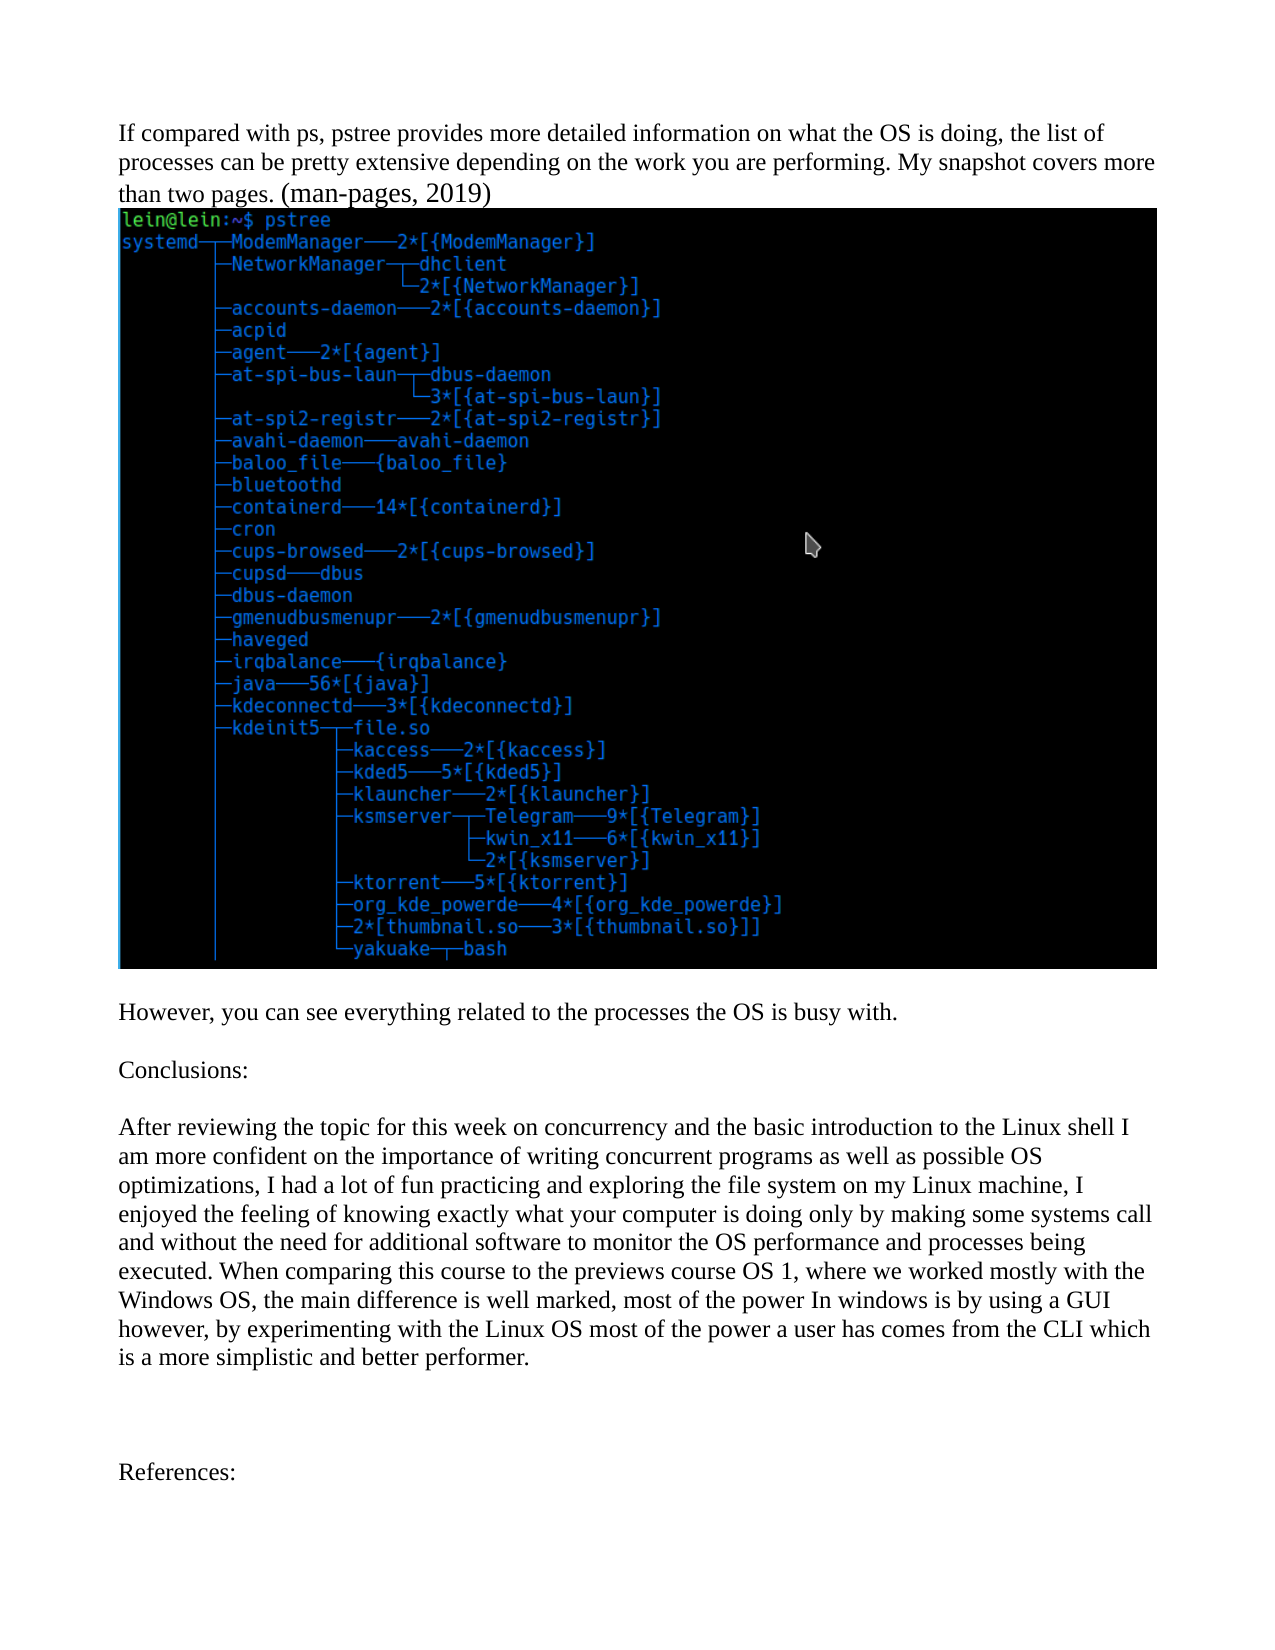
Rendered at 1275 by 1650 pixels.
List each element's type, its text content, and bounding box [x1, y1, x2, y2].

picture [118, 208, 1157, 969]
text If compared with ps, pstree provides more detailed information on what the OS is doing, the list of processes can be pretty extensive depending on the work you are performing. My snapshot covers more than two pages. (man-pages, 2019) [118, 118, 1157, 208]
text Conclusions: [118, 1055, 1157, 1084]
text After reviewing the topic for this week on concurrency and the basic introduction to the Linux shell I am more confident on the importance of writing concurrent programs as well as possible OS optimizations, I had a lot of fun practicing and exploring the file system on my Linux machine, I enjoyed the feeling of knowing exactly what your computer is doing only by making some systems call and without the need for additional software to monitor the OS performance and processes being executed. When comparing this course to the previews course OS 1, where we worked mostly with the Windows OS, the main difference is well marked, most of the power In windows is by using a GUI however, by experimenting with the Linux OS most of the power a user has comes from the CLI which is a more simplistic and better performer. [118, 1112, 1157, 1371]
text References: [118, 1457, 1157, 1486]
text However, you can see everything related to the processes the OS is busy with. [118, 997, 1157, 1026]
